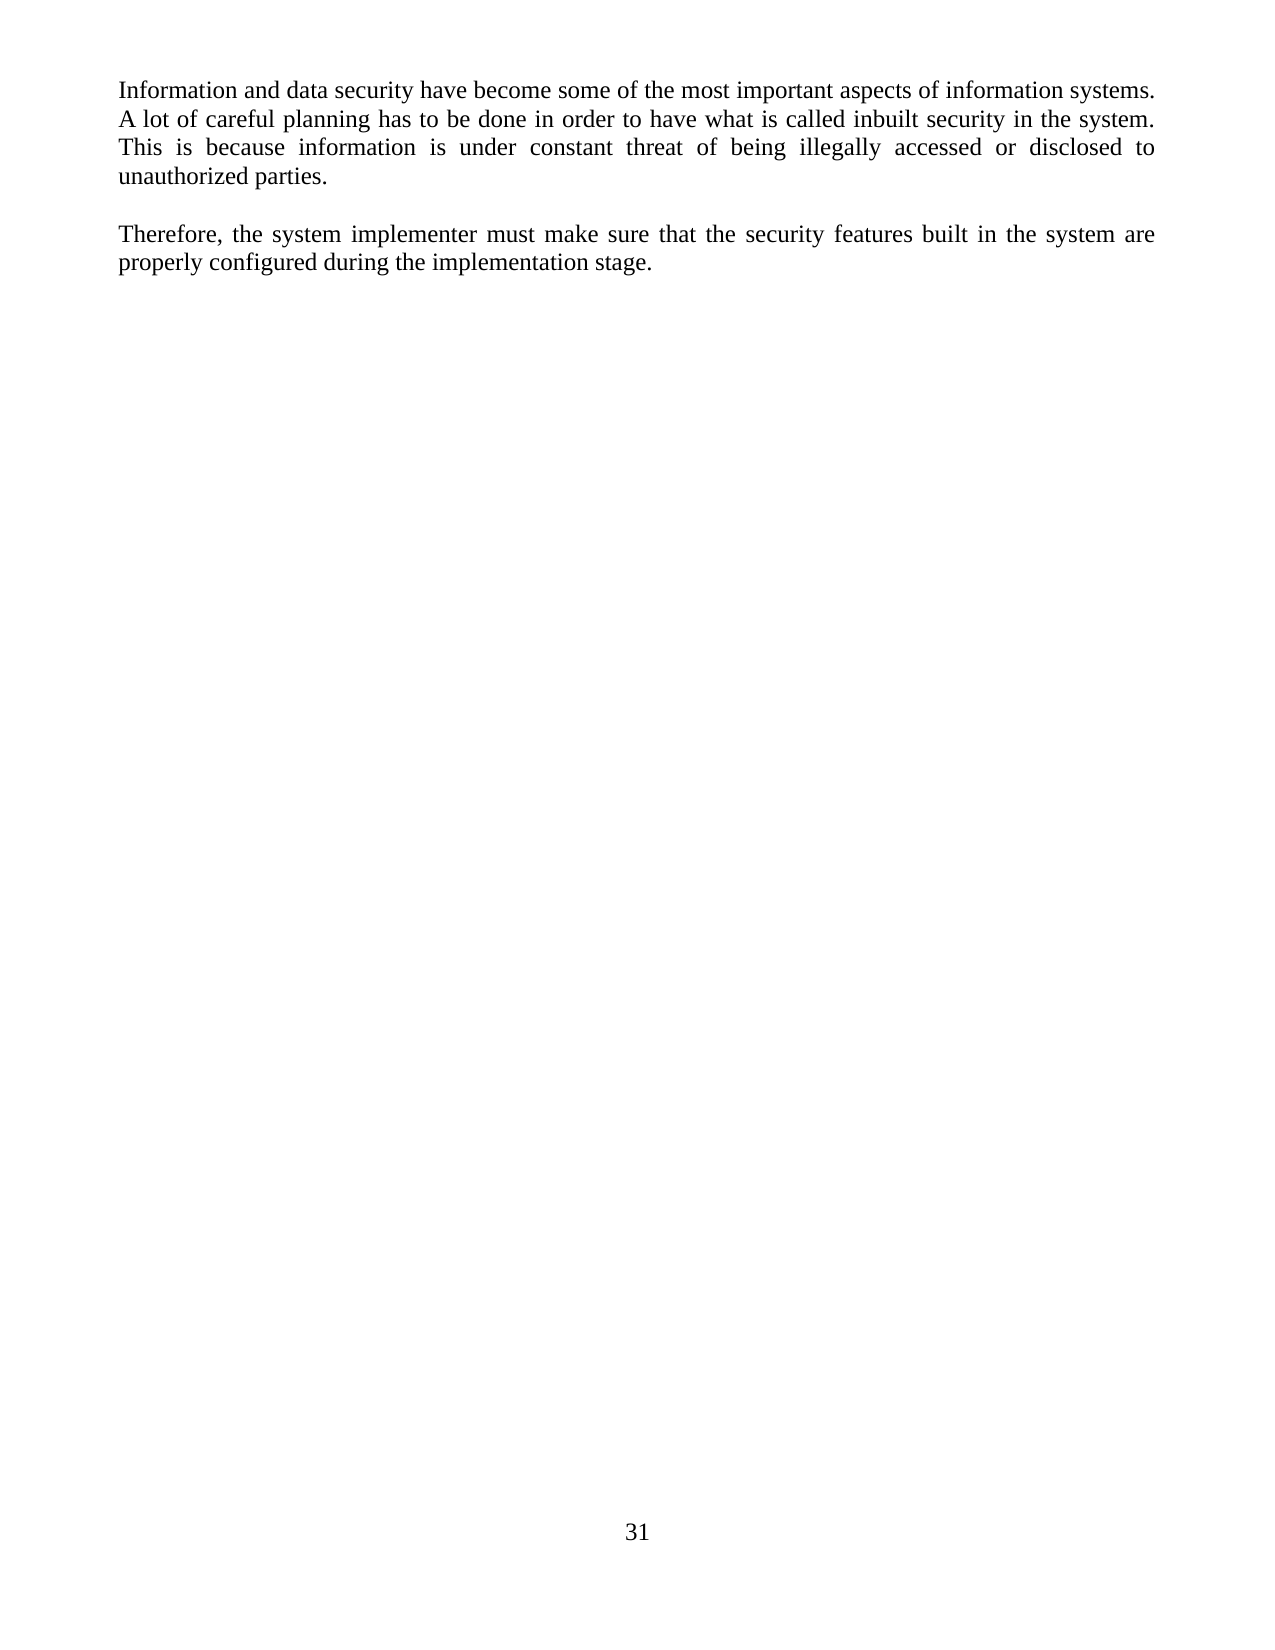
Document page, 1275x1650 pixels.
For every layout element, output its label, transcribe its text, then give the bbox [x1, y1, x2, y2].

text Therefore, the system implementer must make sure that the security features built in the system are properly configured during the implementation stage. [118, 219, 1157, 276]
text Information and data security have become some of the most important aspects of information systems. A lot of careful planning has to be done in order to have what is called inbuilt security in the system. This is because information is under constant threat of being illegally accessed or disclosed to unauthorized parties. [118, 75, 1157, 190]
